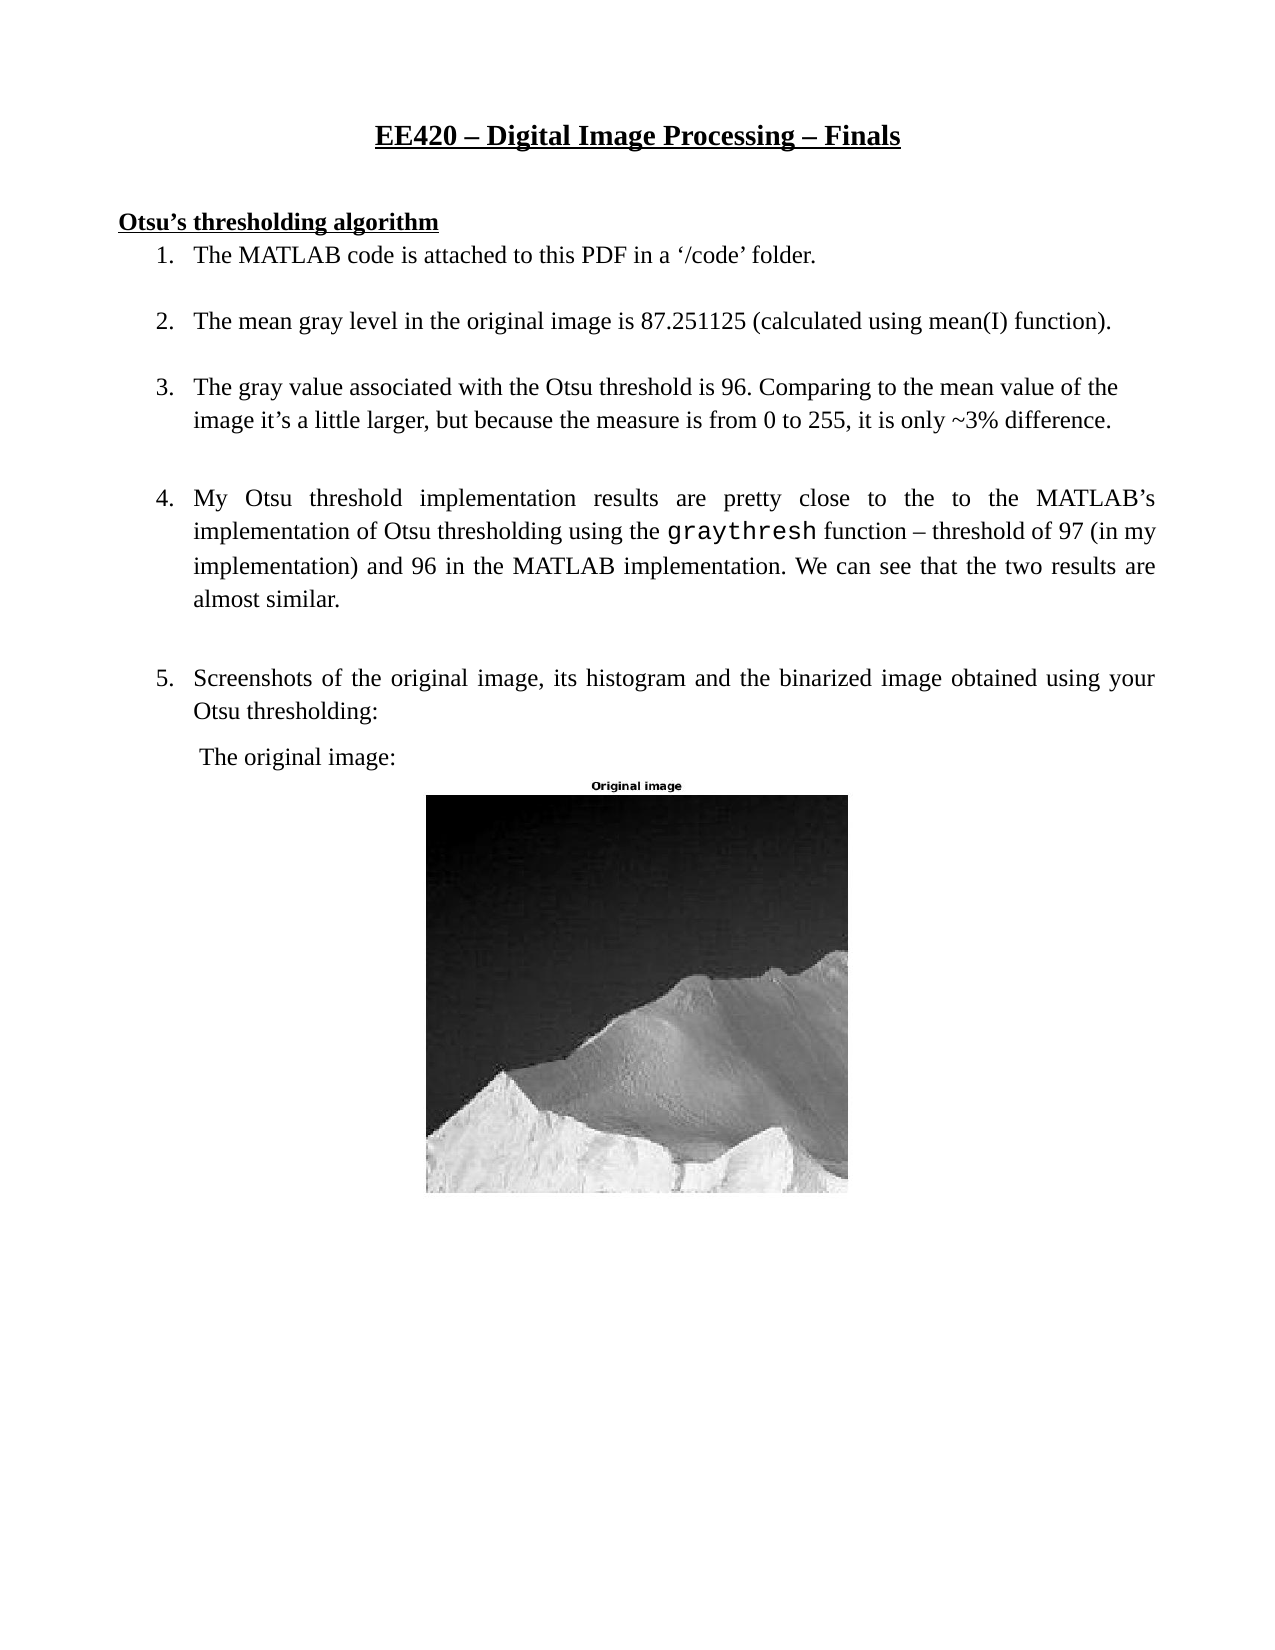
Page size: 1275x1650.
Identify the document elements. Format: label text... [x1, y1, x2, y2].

list The original image: [156, 742, 1157, 770]
list Screenshots of the original image, its histogram and the binarized image obtained using your Otsu thresholding: [156, 663, 1157, 725]
text EE420 – Digital Image Processing – Finals [118, 118, 1157, 152]
list The gray value associated with the Otsu threshold is 96. Comparing to the mean value of the image it’s a little larger, but because the measure is from 0 to 255, it is only ~3% difference. [156, 372, 1157, 433]
subtitle Otsu’s thresholding algorithm [118, 207, 1157, 235]
list The MATLAB code is attached to this PDF in a ‘/code’ folder. [156, 240, 1157, 268]
list My Otsu threshold implementation results are pretty close to the to the MATLAB’s implementation of Otsu thresholding using the graythresh function – threshold of 97 (in my implementation) and 96 in the MATLAB implementation. We can see that the two results are almost similar. [156, 483, 1157, 613]
list The mean gray level in the original image is 87.251125 (calculated using mean(I) function). [156, 306, 1157, 334]
picture [357, 774, 918, 1240]
